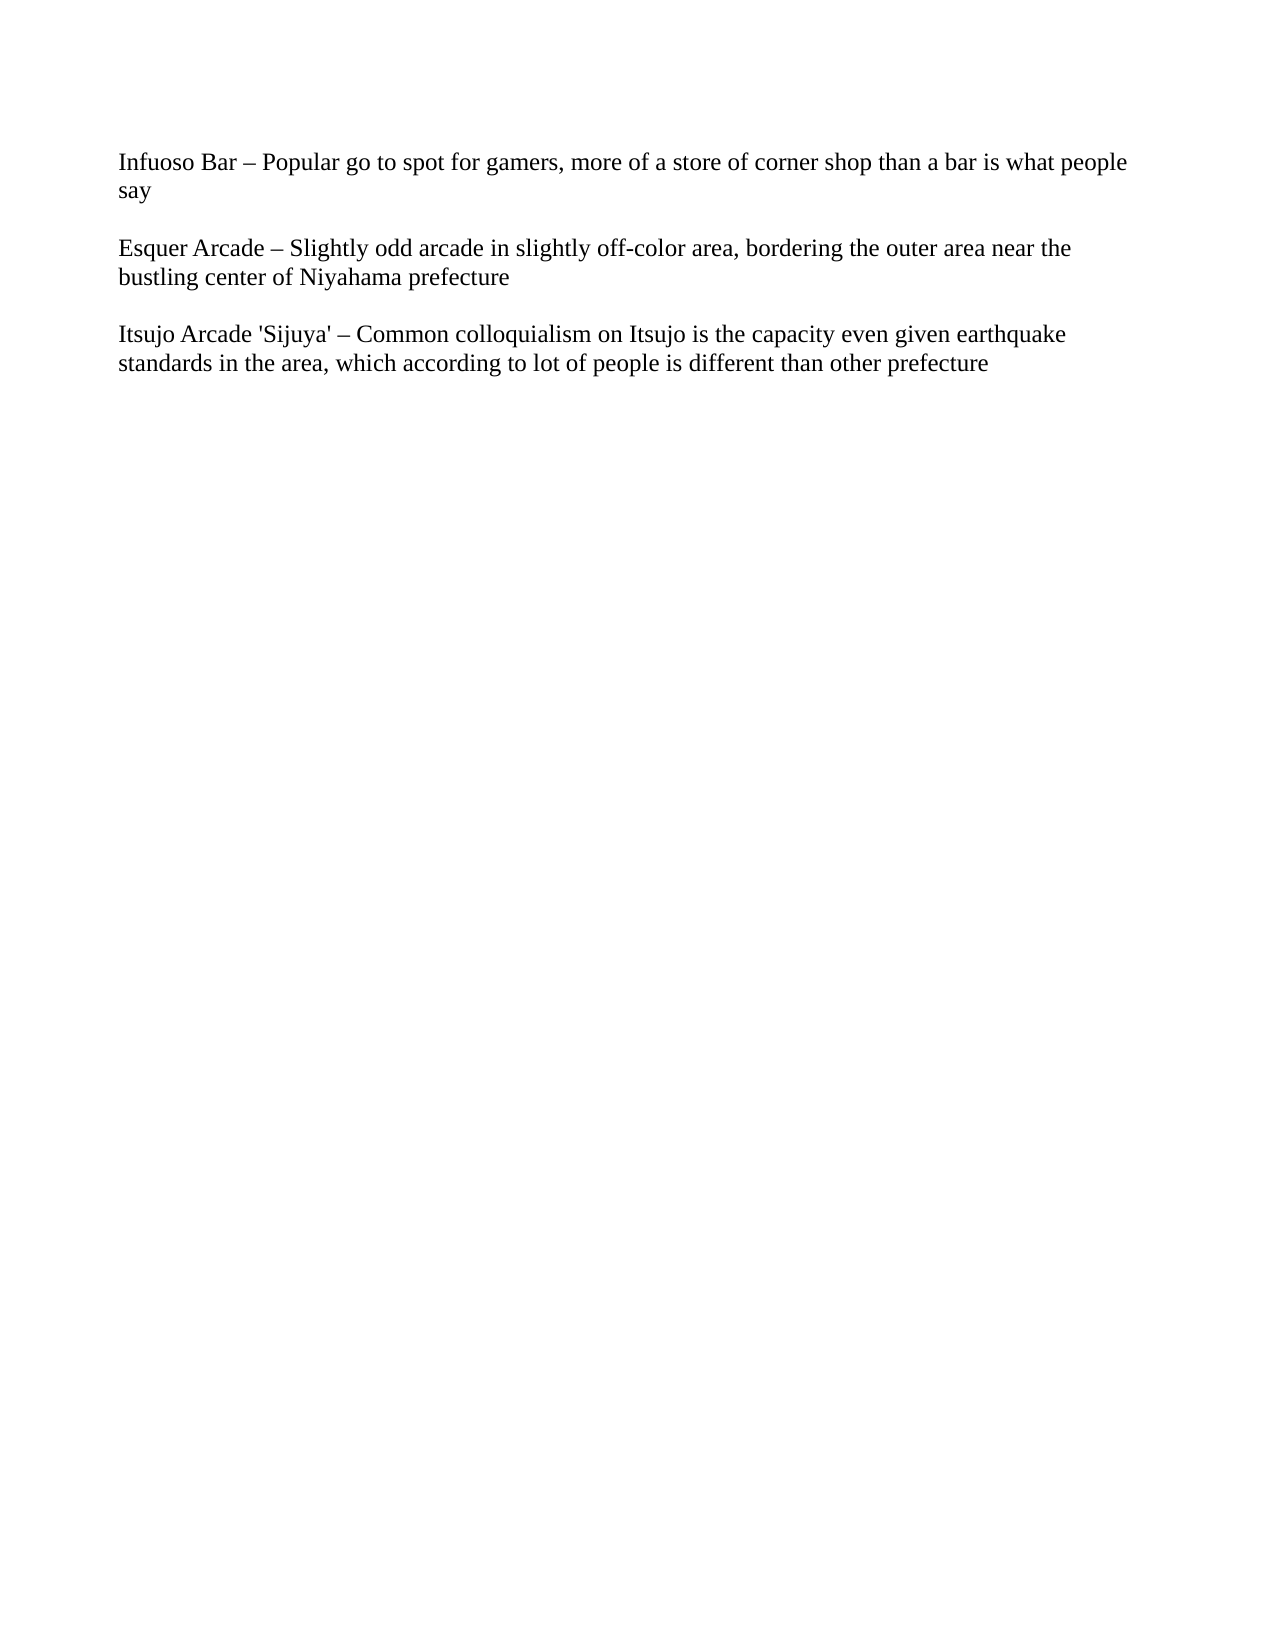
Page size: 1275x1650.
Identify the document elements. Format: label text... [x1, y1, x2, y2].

text Infuoso Bar – Popular go to spot for gamers, more of a store of corner shop than a bar is what people say [118, 147, 1157, 233]
text Itsujo Arcade 'Sijuya' – Common colloquialism on Itsujo is the capacity even given earthquake standards in the area, which according to lot of people is different than other prefecture [118, 319, 1157, 377]
text Esquer Arcade – Slightly odd arcade in slightly off-color area, bordering the outer area near the bustling center of Niyahama prefecture [118, 233, 1157, 291]
